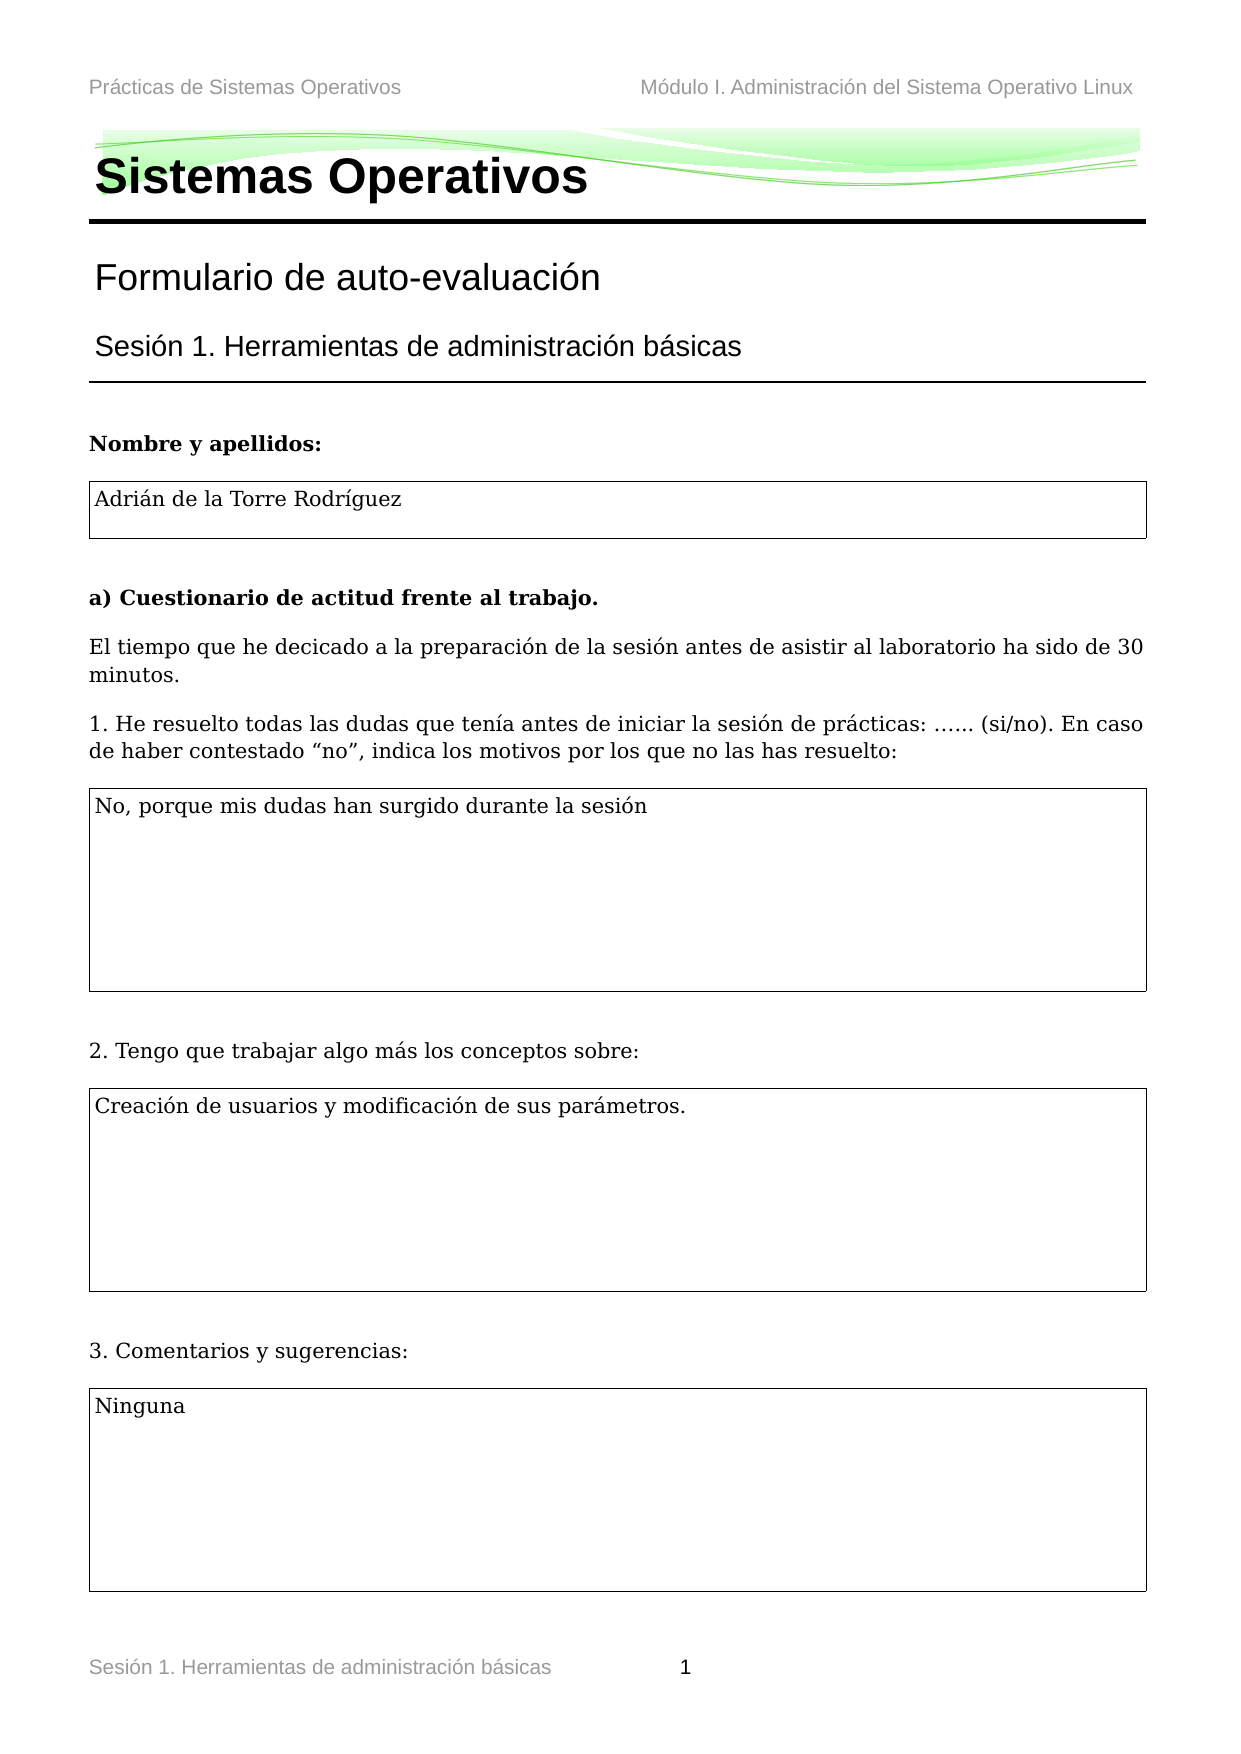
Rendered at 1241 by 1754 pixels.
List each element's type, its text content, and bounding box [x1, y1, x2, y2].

text 2. Tengo que trabajar algo más los conceptos sobre: [89, 1039, 1146, 1064]
table_header Sistemas Operativos [89, 123, 1146, 219]
text Nombre y apellidos: [89, 432, 1146, 456]
table_header Ninguna [90, 1389, 1146, 1591]
picture [94, 128, 1141, 195]
text a) Cuestionario de actitud frente al trabajo. [89, 586, 1146, 611]
table_header Creación de usuarios y modificación de sus parámetros. [90, 1089, 1146, 1291]
picture [376, 171, 387, 189]
table_header Formulario de auto-evaluación Sesión 1. Herramientas de administración básicas [89, 224, 1146, 381]
text 3. Comentarios y sugerencias: [89, 1339, 1146, 1364]
table_header Adrián de la Torre Rodríguez [90, 482, 1146, 537]
text 1. He resuelto todas las dudas que tenía antes de iniciar la sesión de prácticas: …... (si/no). En caso de haber contestado “no”, indica los motivos por los que no las has resuelto: [89, 712, 1146, 764]
text El tiempo que he decicado a la preparación de la sesión antes de asistir al laboratorio ha sido de 30 minutos. [89, 635, 1146, 687]
table_header No, porque mis dudas han surgido durante la sesión [90, 789, 1146, 991]
